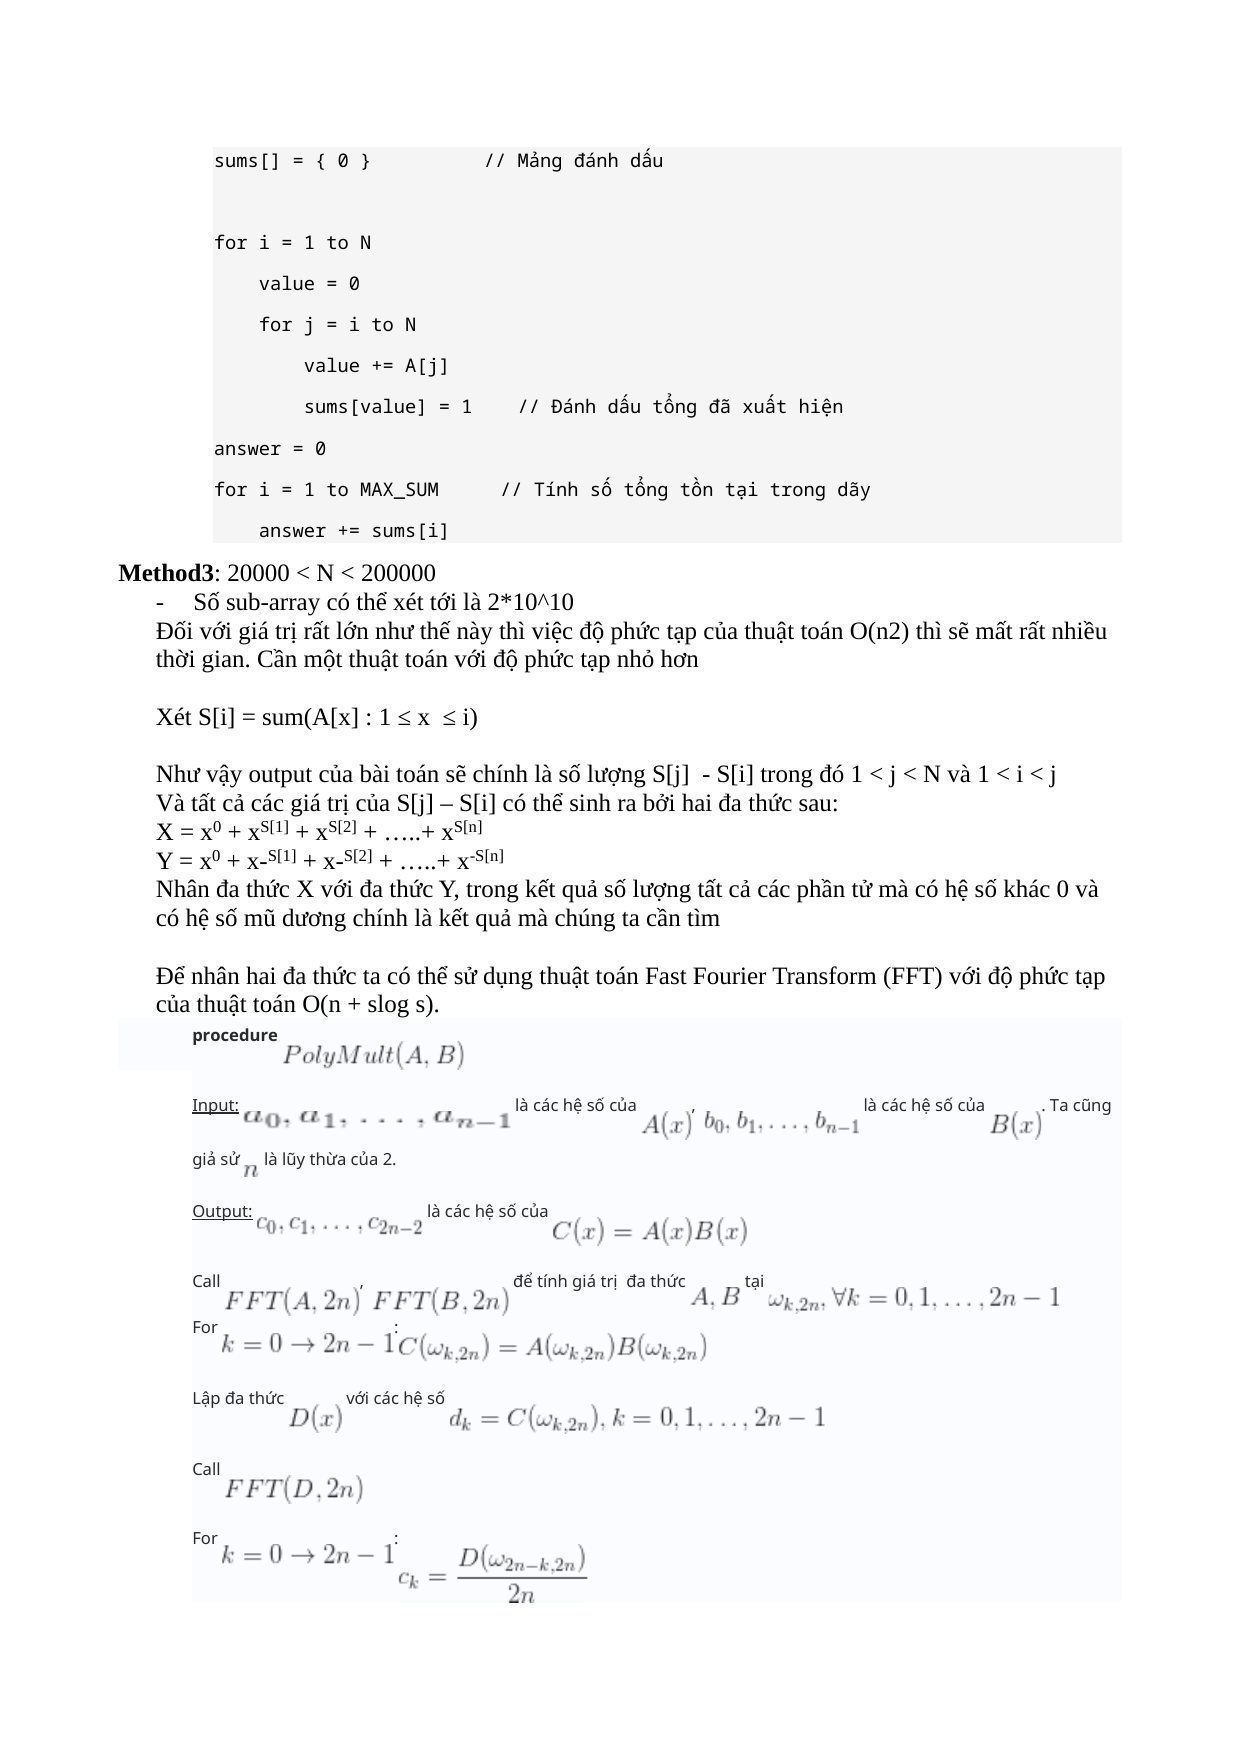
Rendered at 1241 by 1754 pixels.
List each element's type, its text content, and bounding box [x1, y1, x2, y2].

text Method3: 20000 < N < 200000 [118, 558, 1122, 587]
text for i = 1 to MAX_SUM // Tính số tổng tồn tại trong dãy [213, 476, 1122, 502]
text Call [192, 1457, 1122, 1503]
list Số sub-array có thể xét tới là 2*10^10 [156, 587, 1122, 616]
text for i = 1 to N [213, 229, 1122, 255]
text procedure [118, 1018, 1122, 1070]
text answer = 0 [213, 435, 1122, 460]
text Đối với giá trị rất lớn như thế này thì việc độ phức tạp của thuật toán O(n2) thì sẽ mất rất nhiều thời gian. Cần một thuật toán với độ phức tạp nhỏ hơn [156, 616, 1122, 673]
text for j = i to N [213, 311, 1122, 337]
text Và tất cả các giá trị của S[j] – S[i] có thể sinh ra bởi hai đa thức sau: [156, 788, 1122, 817]
text Output: là các hệ số của [192, 1200, 1122, 1246]
text sums[value] = 1 // Đánh dấu tổng đã xuất hiện [213, 394, 1122, 419]
text value += A[j] [213, 353, 1122, 378]
text Để nhân hai đa thức ta có thể sử dụng thuật toán Fast Fourier Transform (FFT) với độ phức tạp của thuật toán O(n + slog s). [156, 961, 1122, 1018]
text X = x0 + xS[1] + xS[2] + …..+ xS[n] [156, 817, 1122, 846]
text Input: là các hệ số của , là các hệ số của . Ta cũng giả sử là lũy thừa của 2. [192, 1093, 1122, 1177]
text answer += sums[i] [213, 517, 1122, 543]
text Như vậy output của bài toán sẽ chính là số lượng S[j] - S[i] trong đó 1 < j < N và 1 < i < j [156, 759, 1122, 788]
text Y = x0 + x-S[1] + x-S[2] + …..+ x-S[n] [156, 846, 1122, 874]
text value = 0 [213, 270, 1122, 296]
text Xét S[i] = sum(A[x] : 1 ≤ x ≤ i) [156, 702, 1122, 731]
text For : [192, 1527, 1122, 1602]
text Call , để tính giá trị đa thức tại For : [192, 1269, 1122, 1363]
text sums[] = { 0 } // Mảng đánh dấu [213, 147, 1122, 172]
text Lập đa thức với các hệ số [192, 1386, 1122, 1434]
text Nhân đa thức X với đa thức Y, trong kết quả số lượng tất cả các phần tử mà có hệ số khác 0 và có hệ số mũ dương chính là kết quả mà chúng ta cần tìm [156, 874, 1122, 932]
